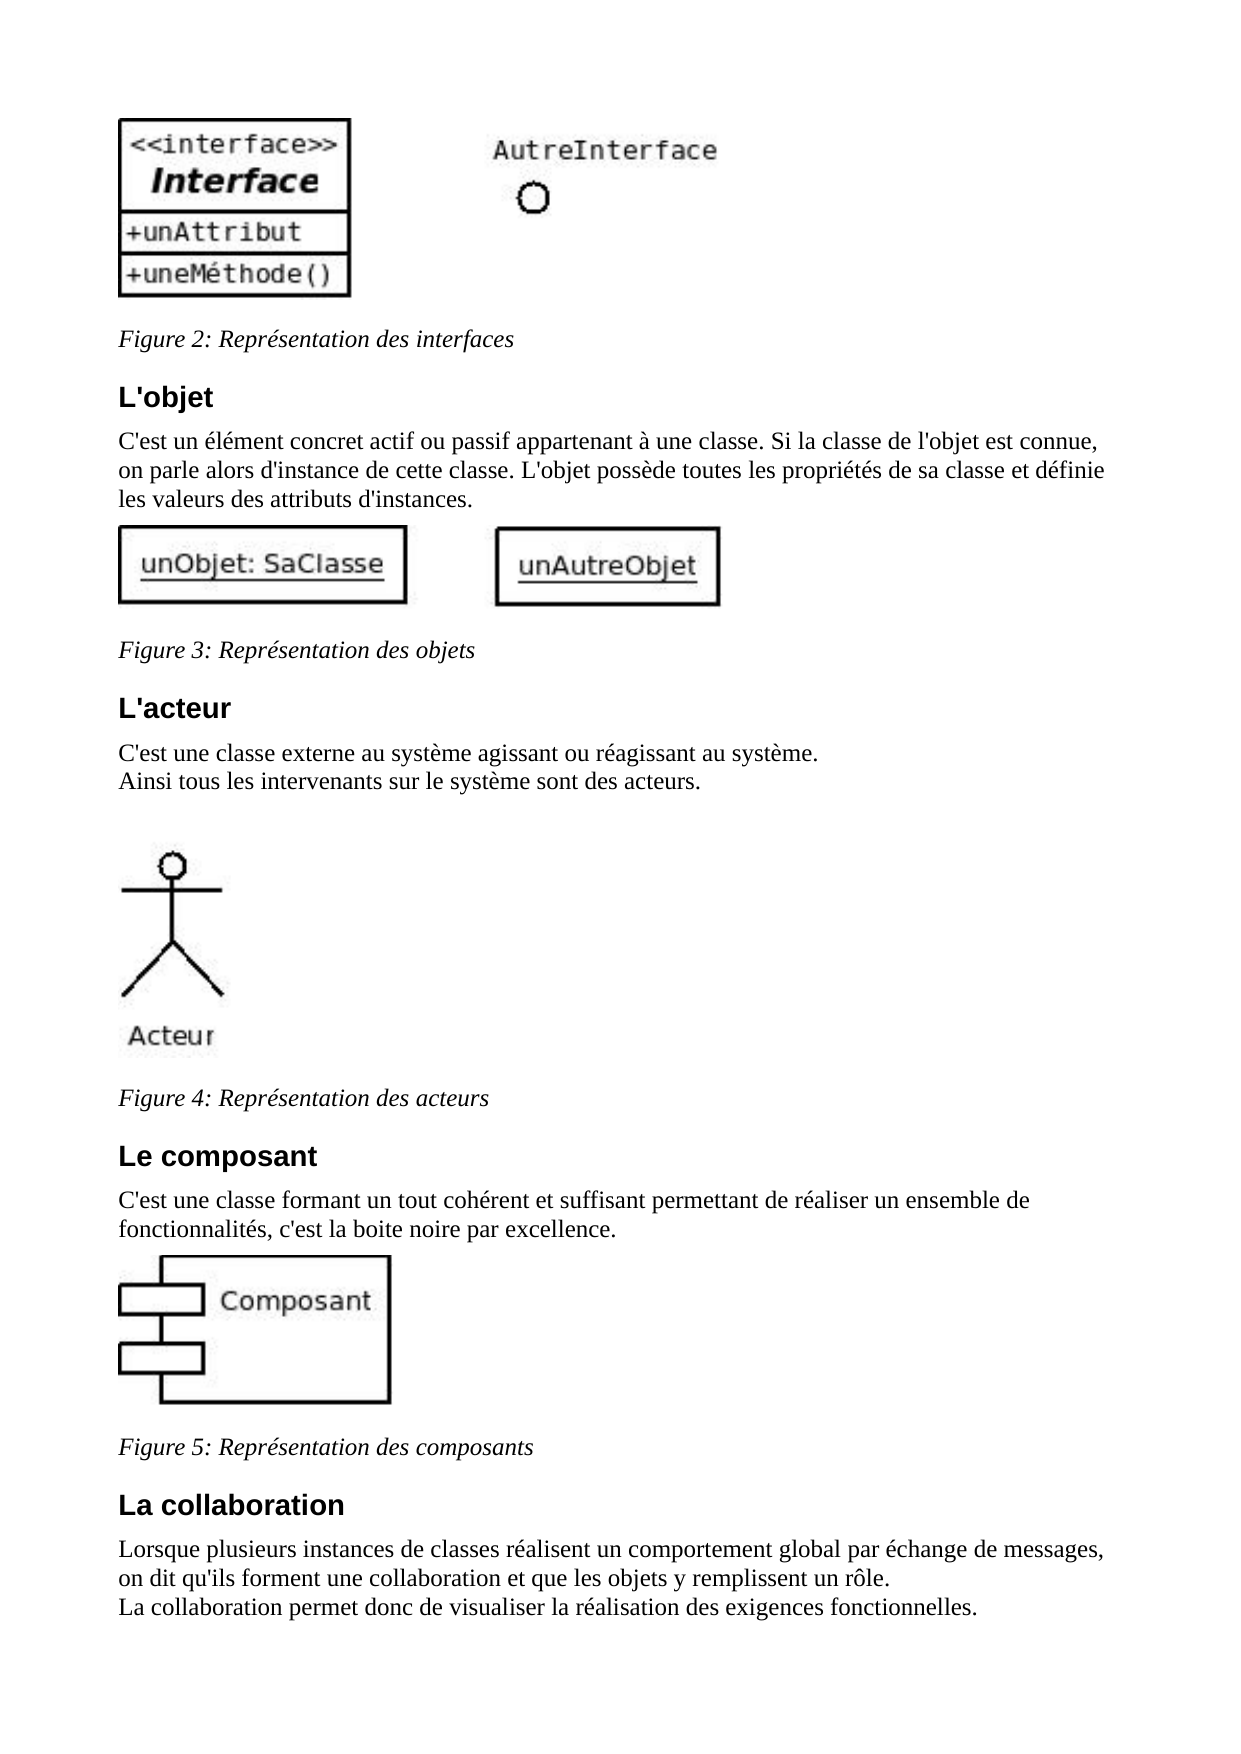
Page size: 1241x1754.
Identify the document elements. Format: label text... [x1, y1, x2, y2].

picture [118, 826, 231, 1058]
text Figure 4: Représentation des acteurs [118, 1083, 1122, 1112]
picture [118, 525, 723, 611]
picture [118, 118, 721, 300]
text C'est une classe formant un tout cohérent et suffisant permettant de réaliser un ensemble de fonctionnalités, c'est la boite noire par excellence. [118, 1185, 1122, 1242]
text C'est une classe externe au système agissant ou réagissant au système. [118, 738, 1122, 766]
text Figure 2: Représentation des interfaces [118, 324, 1122, 353]
text La collaboration permet donc de visualiser la réalisation des exigences fonctionnelles. [118, 1592, 1122, 1620]
subtitle L'objet [118, 380, 1122, 414]
text Lorsque plusieurs instances de classes réalisent un comportement global par échange de messages, on dit qu'ils forment une collaboration et que les objets y remplissent un rôle. [118, 1534, 1122, 1592]
text C'est un élément concret actif ou passif appartenant à une classe. Si la classe de l'objet est connue, on parle alors d'instance de cette classe. L'objet possède toutes les propriétés de sa classe et définie les valeurs des attributs d'instances. [118, 426, 1122, 513]
subtitle L'acteur [118, 691, 1122, 725]
text Figure 5: Représentation des composants [118, 1432, 1122, 1461]
picture [118, 1255, 394, 1407]
text Ainsi tous les intervenants sur le système sont des acteurs. [118, 766, 1122, 795]
subtitle La collaboration [118, 1488, 1122, 1522]
text Figure 3: Représentation des objets [118, 636, 1122, 664]
subtitle Le composant [118, 1139, 1122, 1172]
